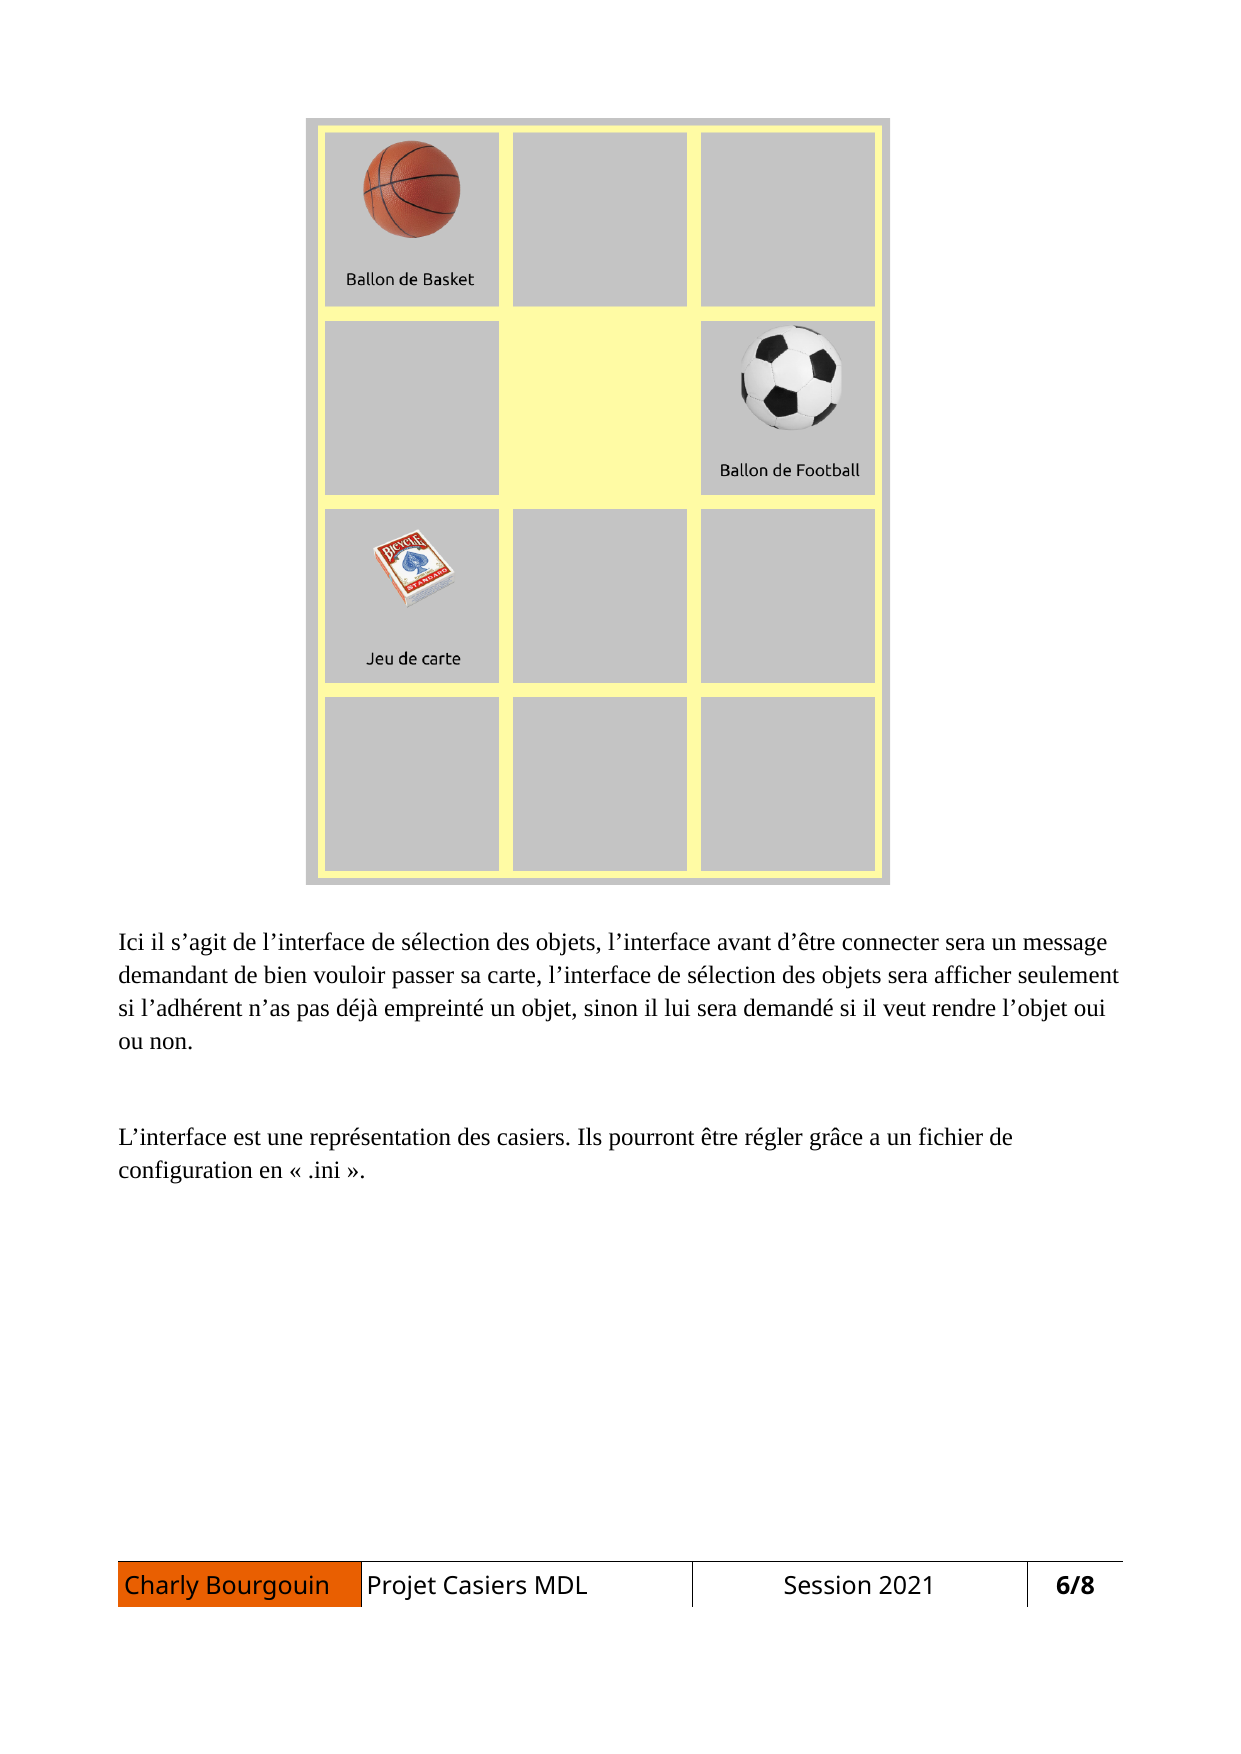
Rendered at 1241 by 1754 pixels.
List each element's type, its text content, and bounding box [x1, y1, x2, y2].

picture [437, 118, 754, 885]
text L’interface est une représentation des casiers. Ils pourront être régler grâce a un fichier de configuration en « .ini ». [118, 1122, 1122, 1183]
text Ici il s’agit de l’interface de sélection des objets, l’interface avant d’être connecter sera un message demandant de bien vouloir passer sa carte, l’interface de sélection des objets sera afficher seulement si l’adhérent n’as pas déjà empreinté un objet, sinon il lui sera demandé si il veut rendre l’objet oui ou non. [118, 927, 1122, 1055]
